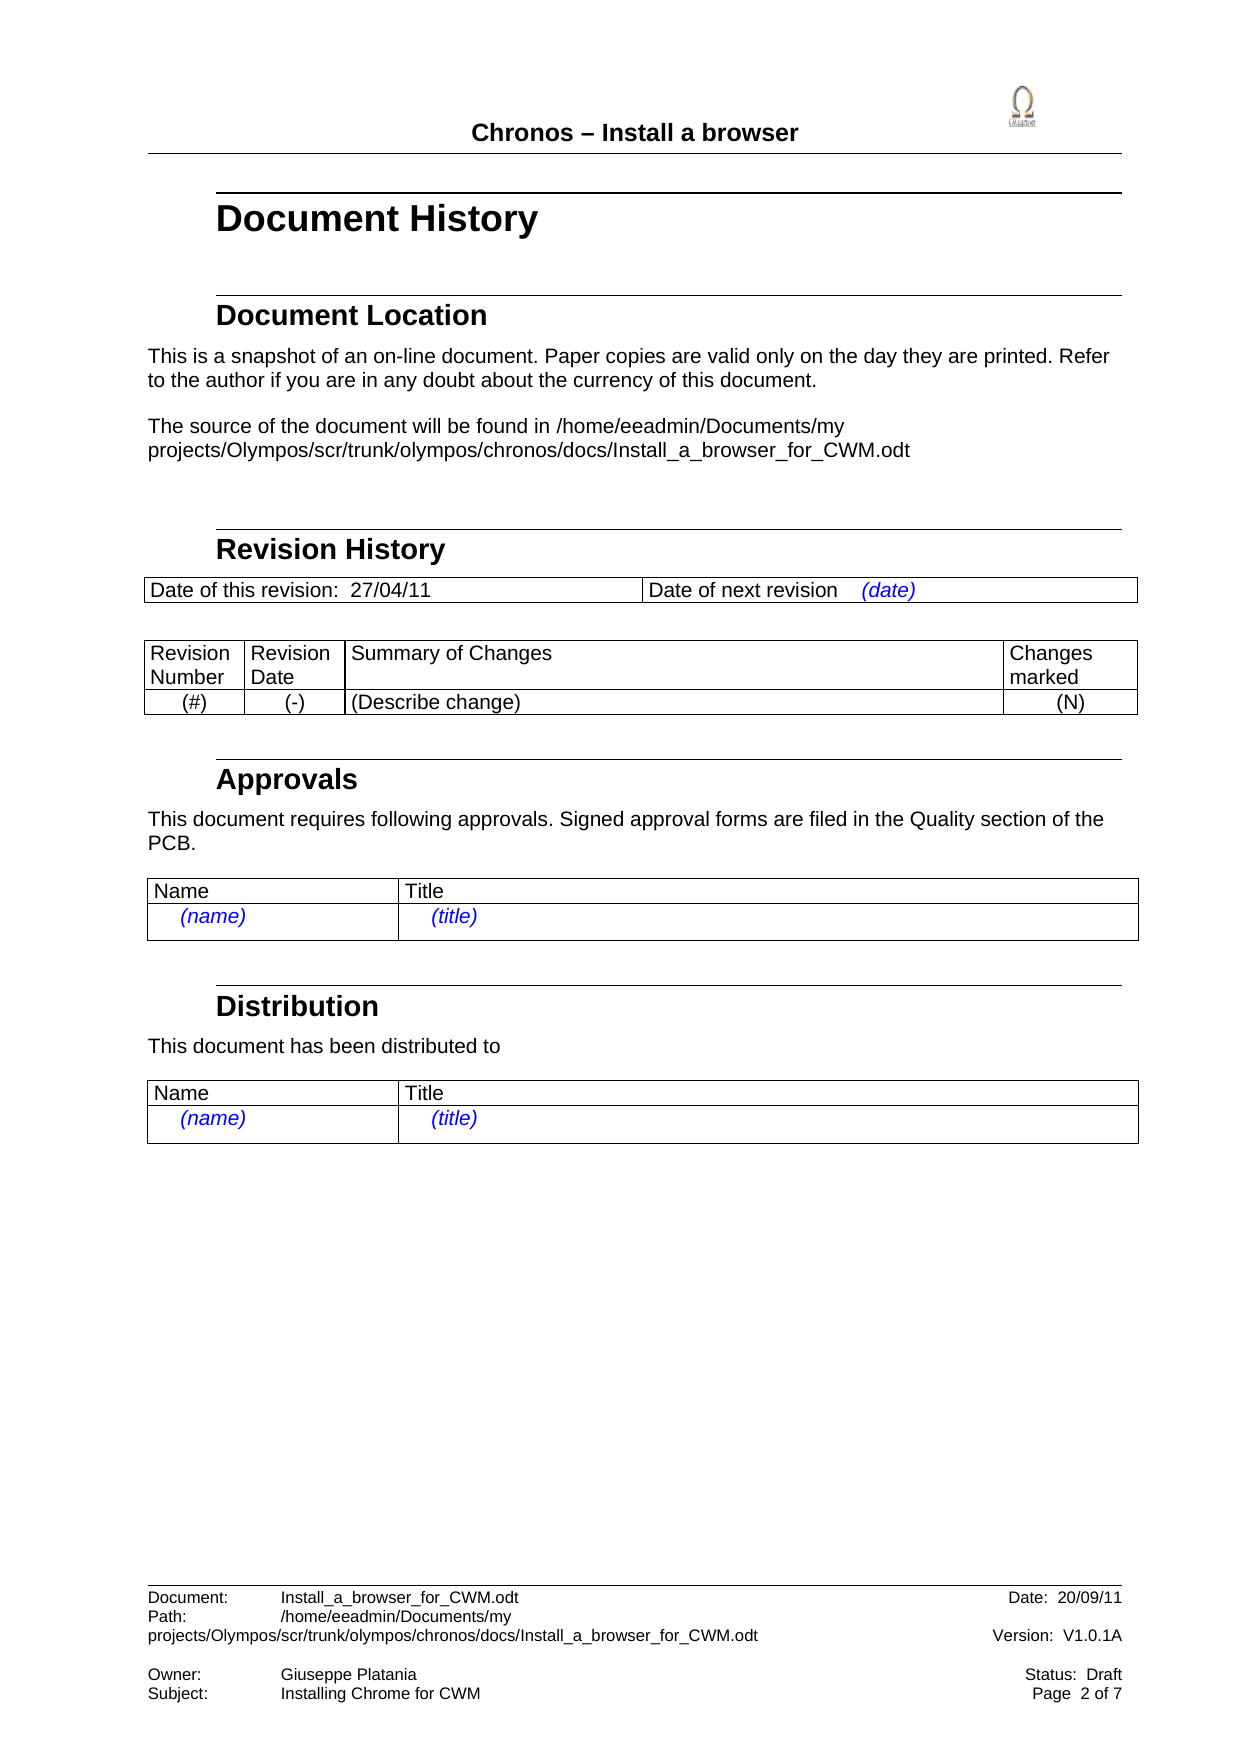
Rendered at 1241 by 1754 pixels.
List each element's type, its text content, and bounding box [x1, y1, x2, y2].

table_header Title [399, 879, 1138, 903]
table_cell (Describe change) [346, 690, 1003, 713]
subtitle Document History [216, 194, 1122, 239]
text This document requires following approvals. Signed approval forms are filed in the Quality section of the PCB. [148, 807, 1122, 855]
table_cell (-) [245, 690, 344, 713]
subtitle Distribution [216, 986, 1122, 1022]
table_header Revision Number [145, 641, 244, 688]
table_cell (title) [399, 1106, 1138, 1143]
table_cell (name) [148, 1106, 398, 1143]
table_header Date of next revision (date) [643, 578, 1137, 602]
subtitle Revision History [216, 530, 1122, 565]
table_header Title [399, 1081, 1138, 1105]
table_header Summary of Changes [346, 641, 1003, 688]
subtitle Document Location [216, 296, 1122, 332]
table_cell (#) [145, 690, 244, 713]
text This is a snapshot of an on-line document. Paper copies are valid only on the day they are printed. Refer to the author if you are in any doubt about the currency of this document. [148, 344, 1122, 392]
table_header Name [148, 1081, 398, 1105]
table_cell (name) [148, 904, 398, 940]
table_header Date of this revision: 27/04/11 [145, 578, 642, 602]
table_header Changes marked [1004, 641, 1137, 688]
table_cell (title) [399, 904, 1138, 940]
subtitle Approvals [216, 760, 1122, 796]
text The source of the document will be found in /home/eeadmin/Documents/my projects/Olympos/scr/trunk/olympos/chronos/docs/Install_a_browser_for_CWM.odt [148, 414, 1122, 462]
table_header Revision Date [245, 641, 344, 688]
text This document has been distributed to [148, 1034, 1122, 1058]
table_header Name [148, 879, 398, 903]
picture [1008, 84, 1036, 127]
table_cell (N) [1004, 690, 1137, 713]
